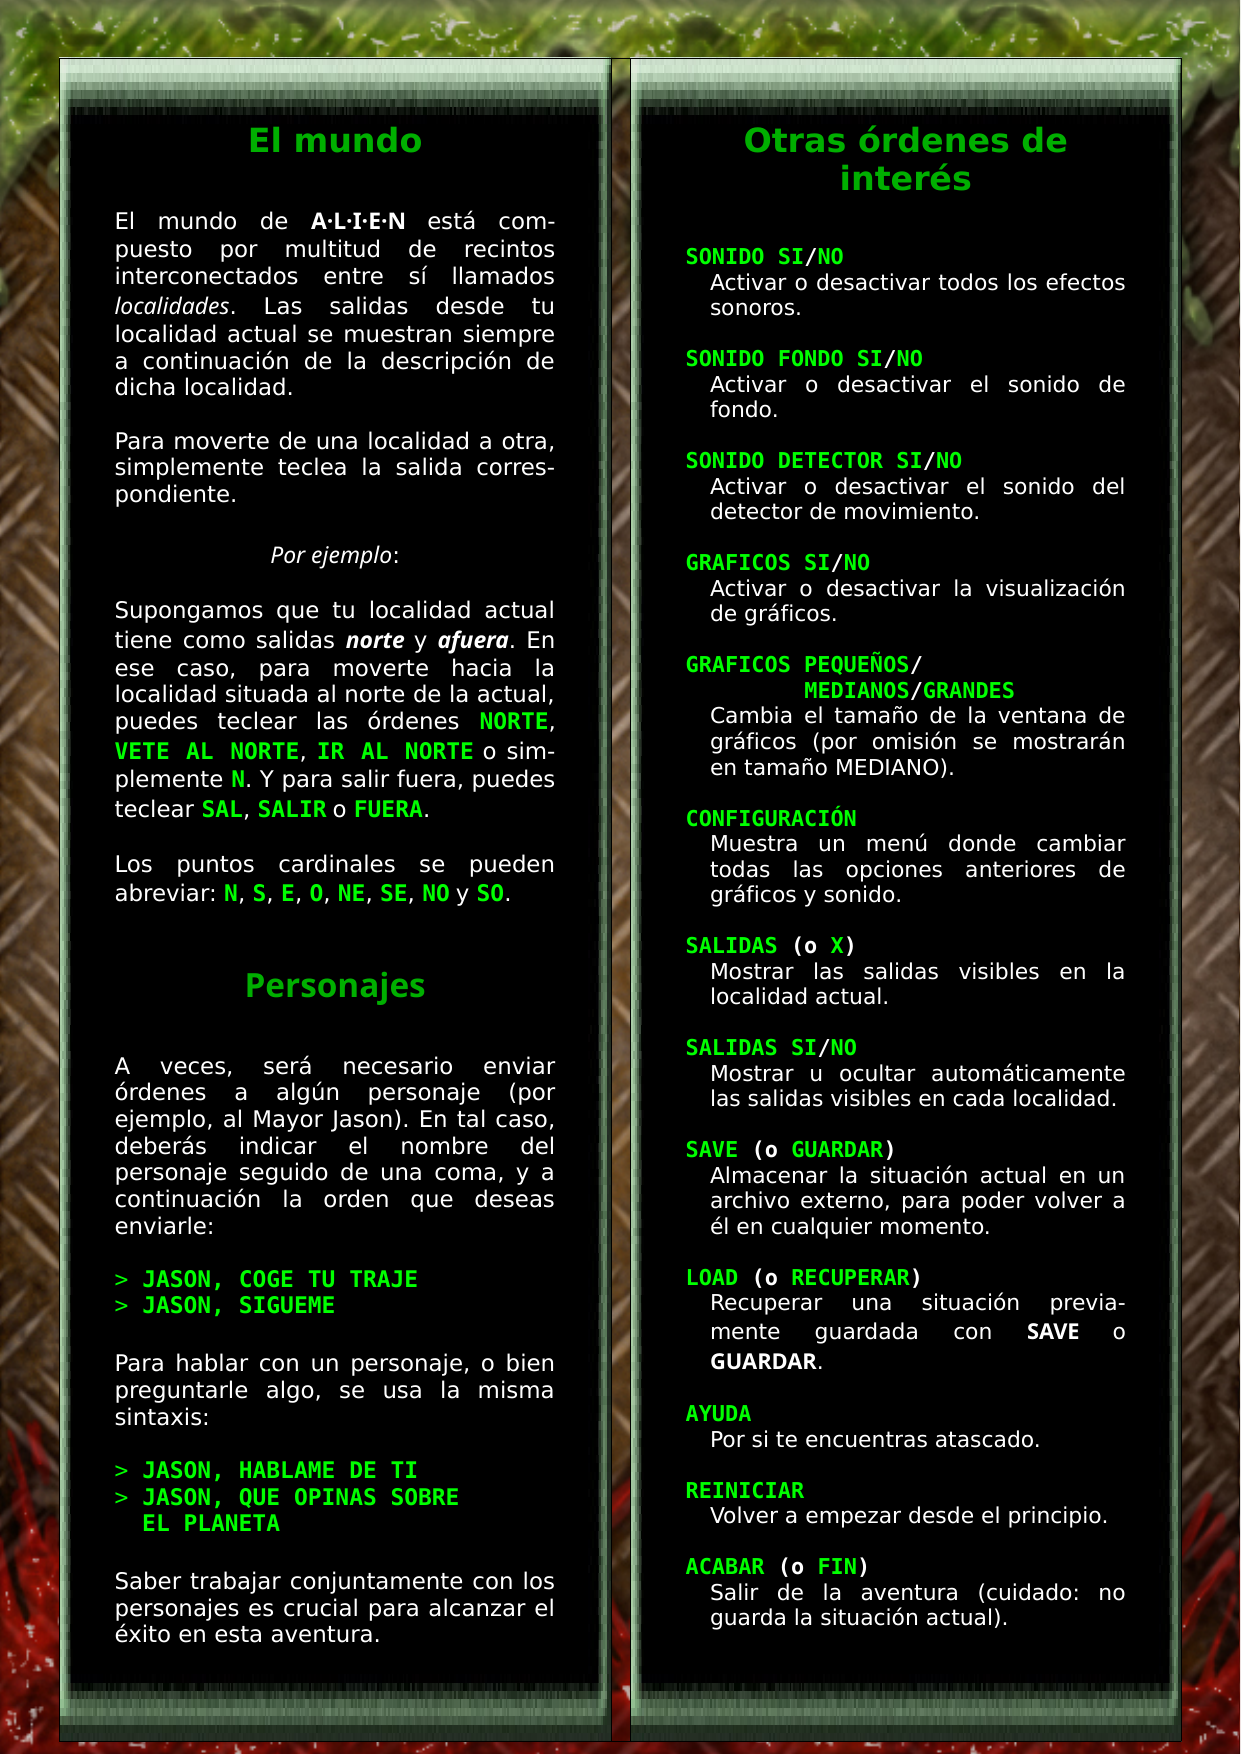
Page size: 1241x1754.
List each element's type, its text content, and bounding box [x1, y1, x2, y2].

picture [0, 0, 1241, 1754]
table_header Otras órdenes de interés SONIDO SI/NO Activar o desactivar todos los efectos sonoros. SONIDO FONDO SI/NO Activar o desactivar el sonido de fondo. SONIDO DETECTOR SI/NO Activar o desactivar el sonido del detector de movimiento. GRAFICOS SI/NO Activar o desactivar la visualización de gráficos. GRAFICOS PEQUEÑOS/ MEDIANOS/GRANDES Cambia el tamaño de la ventana de gráficos (por omisión se mostrarán en tamaño MEDIANO). CONFIGURACIÓN Muestra un menú donde cambiar todas las opciones anteriores de gráficos y sonido. SALIDAS (o X) Mostrar las salidas visibles en la localidad actual. SALIDAS SI/NO Mostrar u ocultar automáticamente las salidas visibles en cada localidad. SAVE (o GUARDAR) Almacenar la situación actual en un archivo externo, para poder volver a él en cualquier momento. LOAD (o RECUPERAR) Recuperar una situación previa-mente guardada con SAVE o GUARDAR. AYUDA Por si te encuentras atascado. REINICIAR Volver a empezar desde el principio. ACABAR (o FIN) Salir de la aventura (cuidado: no guarda la situación actual). [631, 59, 1181, 1741]
table_header El mundo El mundo de A·L·I·E·N está com-puesto por multitud de recintos interconectados entre sí llamados localidades. Las salidas desde tu localidad actual se muestran siempre a continuación de la descripción de dicha localidad. Para moverte de una localidad a otra, simplemente teclea la salida corres-pondiente. Por ejemplo: Supongamos que tu localidad actual tiene como salidas norte y afuera. En ese caso, para moverte hacia la localidad situada al norte de la actual, puedes teclear las órdenes NORTE, VETE AL NORTE, IR AL NORTE o sim-plemente N. Y para salir fuera, puedes teclear SAL, SALIR o FUERA. Los puntos cardinales se pueden abreviar: N, S, E, O, NE, SE, NO y SO. Personajes A veces, será necesario enviar órdenes a algún personaje (por ejemplo, al Mayor Jason). En tal caso, deberás indicar el nombre del personaje seguido de una coma, y a continuación la orden que deseas enviarle: > JASON, COGE TU TRAJE > JASON, SIGUEME Para hablar con un personaje, o bien preguntarle algo, se usa la misma sintaxis: > JASON, HABLAME DE TI > JASON, QUE OPINAS SOBRE EL PLANETA Saber trabajar conjuntamente con los personajes es crucial para alcanzar el éxito en esta aventura. [60, 59, 611, 1741]
table_header [612, 59, 630, 1741]
